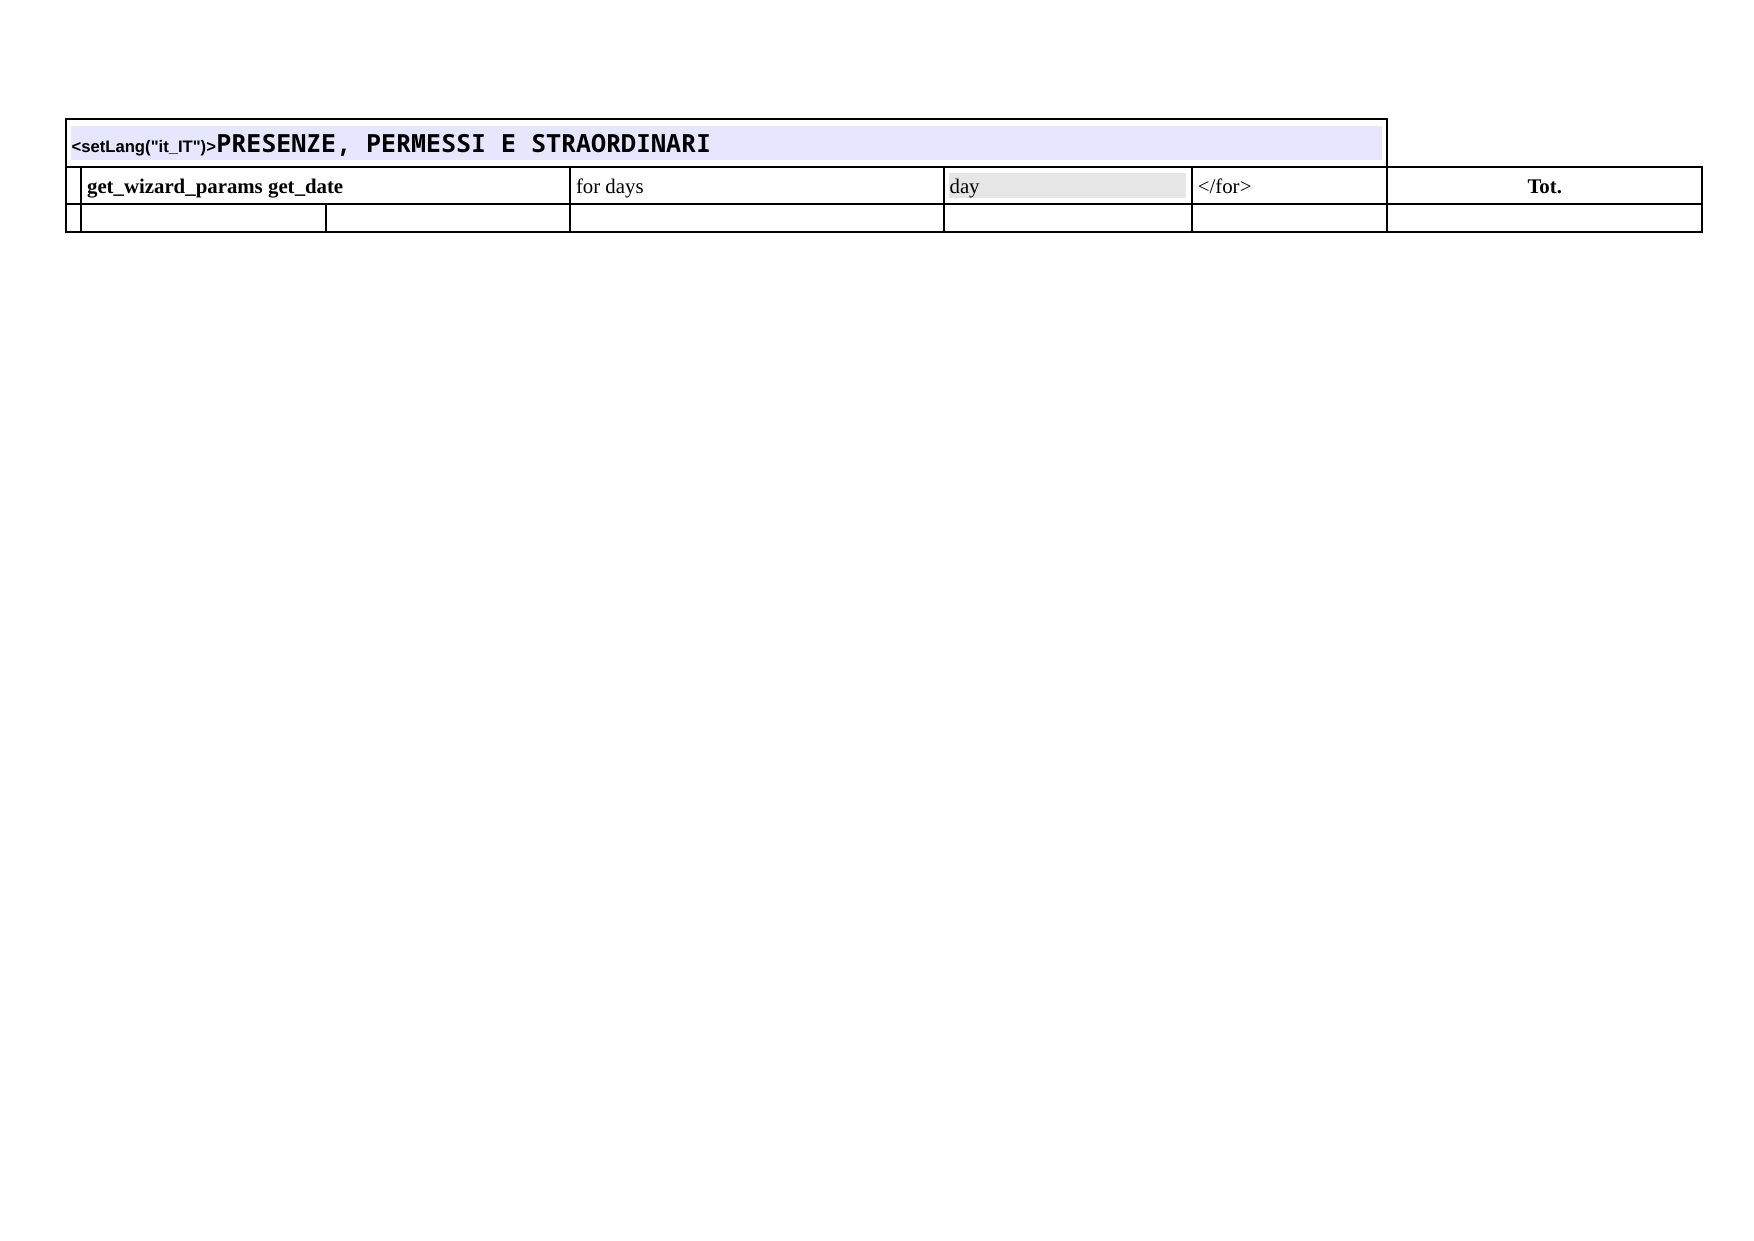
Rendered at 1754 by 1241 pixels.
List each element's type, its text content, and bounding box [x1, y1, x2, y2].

table_cell [67, 205, 80, 231]
table_cell [1193, 205, 1386, 231]
table_cell Tot. [1388, 168, 1701, 203]
table_header <setLang("it_IT")>PRESENZE, PERMESSI E STRAORDINARI [67, 120, 1386, 166]
table_cell get_wizard_params get_date [82, 168, 569, 203]
table_cell day [945, 168, 1191, 203]
table_cell [327, 205, 569, 231]
table_cell </for> [1193, 168, 1386, 203]
table_cell [67, 168, 80, 203]
table_cell for days [571, 168, 943, 203]
table_cell [571, 205, 943, 231]
table_cell [82, 205, 325, 231]
table_cell [945, 205, 1191, 231]
table_cell [1388, 205, 1701, 231]
table_header [1388, 118, 1702, 166]
